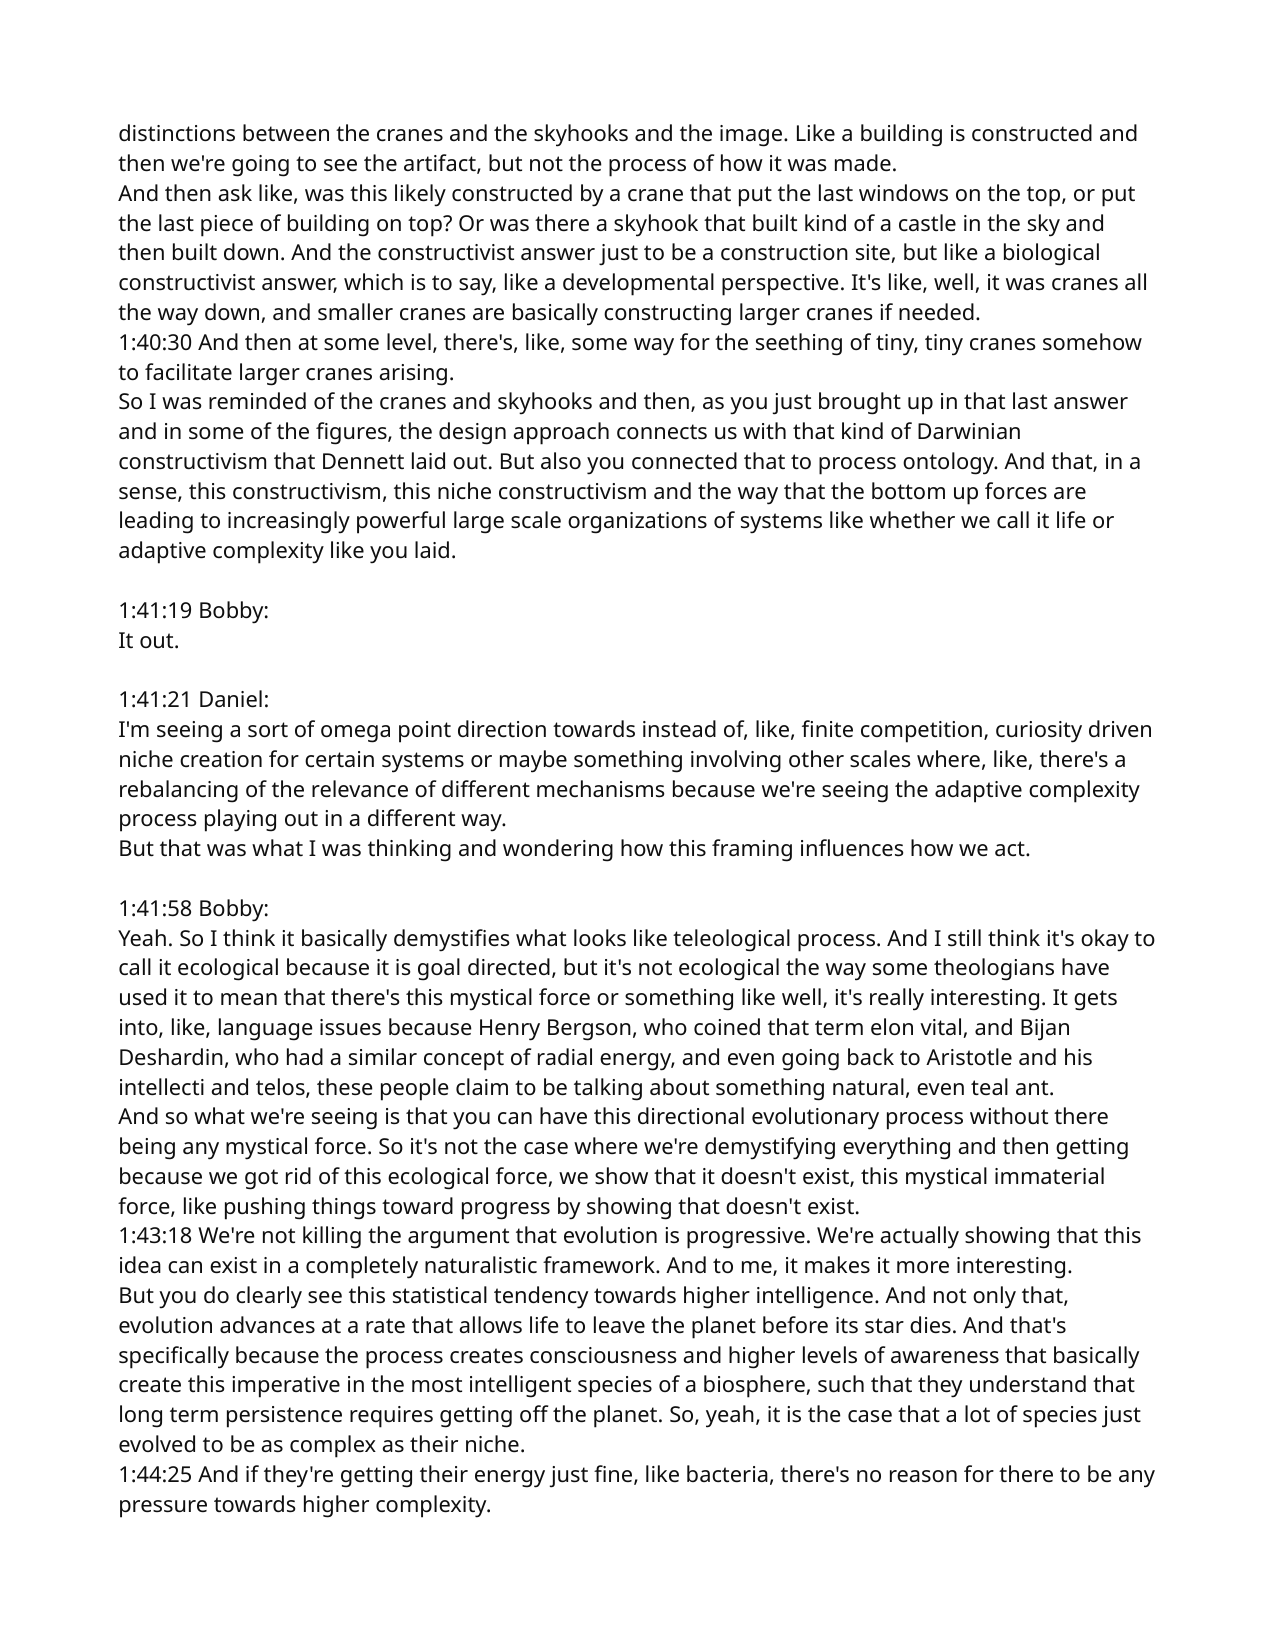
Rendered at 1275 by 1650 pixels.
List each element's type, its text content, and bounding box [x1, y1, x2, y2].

text 1:40:30 And then at some level, there's, like, some way for the seething of tiny, tiny cranes somehow to facilitate larger cranes arising. [118, 327, 1157, 386]
text But you do clearly see this statistical tendency towards higher intelligence. And not only that, evolution advances at a rate that allows life to leave the planet before its star dies. And that's specifically because the process creates consciousness and higher levels of awareness that basically create this imperative in the most intelligent species of a biosphere, such that they understand that long term persistence requires getting off the planet. So, yeah, it is the case that a lot of species just evolved to be as complex as their niche. [118, 1280, 1157, 1459]
text 1:41:58 Bobby: [118, 893, 1157, 922]
text Yeah. So I think it basically demystifies what looks like teleological process. And I still think it's okay to call it ecological because it is goal directed, but it's not ecological the way some theologians have used it to mean that there's this mystical force or something like well, it's really interesting. It gets into, like, language issues because Henry Bergson, who coined that term elon vital, and Bijan Deshardin, who had a similar concept of radial energy, and even going back to Aristotle and his intellecti and telos, these people claim to be talking about something natural, even teal ant. [118, 922, 1157, 1101]
text And so what we're seeing is that you can have this directional evolutionary process without there being any mystical force. So it's not the case where we're demystifying everything and then getting because we got rid of this ecological force, we show that it doesn't exist, this mystical immaterial force, like pushing things toward progress by showing that doesn't exist. [118, 1101, 1157, 1220]
text 1:41:21 Daniel: [118, 684, 1157, 714]
text 1:43:18 We're not killing the argument that evolution is progressive. We're actually showing that this idea can exist in a completely naturalistic framework. And to me, it makes it more interesting. [118, 1220, 1157, 1280]
text But that was what I was thinking and wondering how this framing influences how we act. [118, 833, 1157, 863]
text And then ask like, was this likely constructed by a crane that put the last windows on the top, or put the last piece of building on top? Or was there a skyhook that built kind of a castle in the sky and then built down. And the constructivist answer just to be a construction site, but like a biological constructivist answer, which is to say, like a developmental perspective. It's like, well, it was cranes all the way down, and smaller cranes are basically constructing larger cranes if needed. [118, 178, 1157, 327]
text So I was reminded of the cranes and skyhooks and then, as you just brought up in that last answer and in some of the figures, the design approach connects us with that kind of Darwinian constructivism that Dennett laid out. But also you connected that to process ontology. And that, in a sense, this constructivism, this niche constructivism and the way that the bottom up forces are leading to increasingly powerful large scale organizations of systems like whether we call it life or adaptive complexity like you laid. [118, 386, 1157, 565]
text It out. [118, 624, 1157, 654]
text distinctions between the cranes and the skyhooks and the image. Like a building is constructed and then we're going to see the artifact, but not the process of how it was made. [118, 118, 1157, 178]
text 1:41:19 Bobby: [118, 595, 1157, 624]
text I'm seeing a sort of omega point direction towards instead of, like, finite competition, curiosity driven niche creation for certain systems or maybe something involving other scales where, like, there's a rebalancing of the relevance of different mechanisms because we're seeing the adaptive complexity process playing out in a different way. [118, 714, 1157, 833]
text 1:44:25 And if they're getting their energy just fine, like bacteria, there's no reason for there to be any pressure towards higher complexity. [118, 1459, 1157, 1518]
